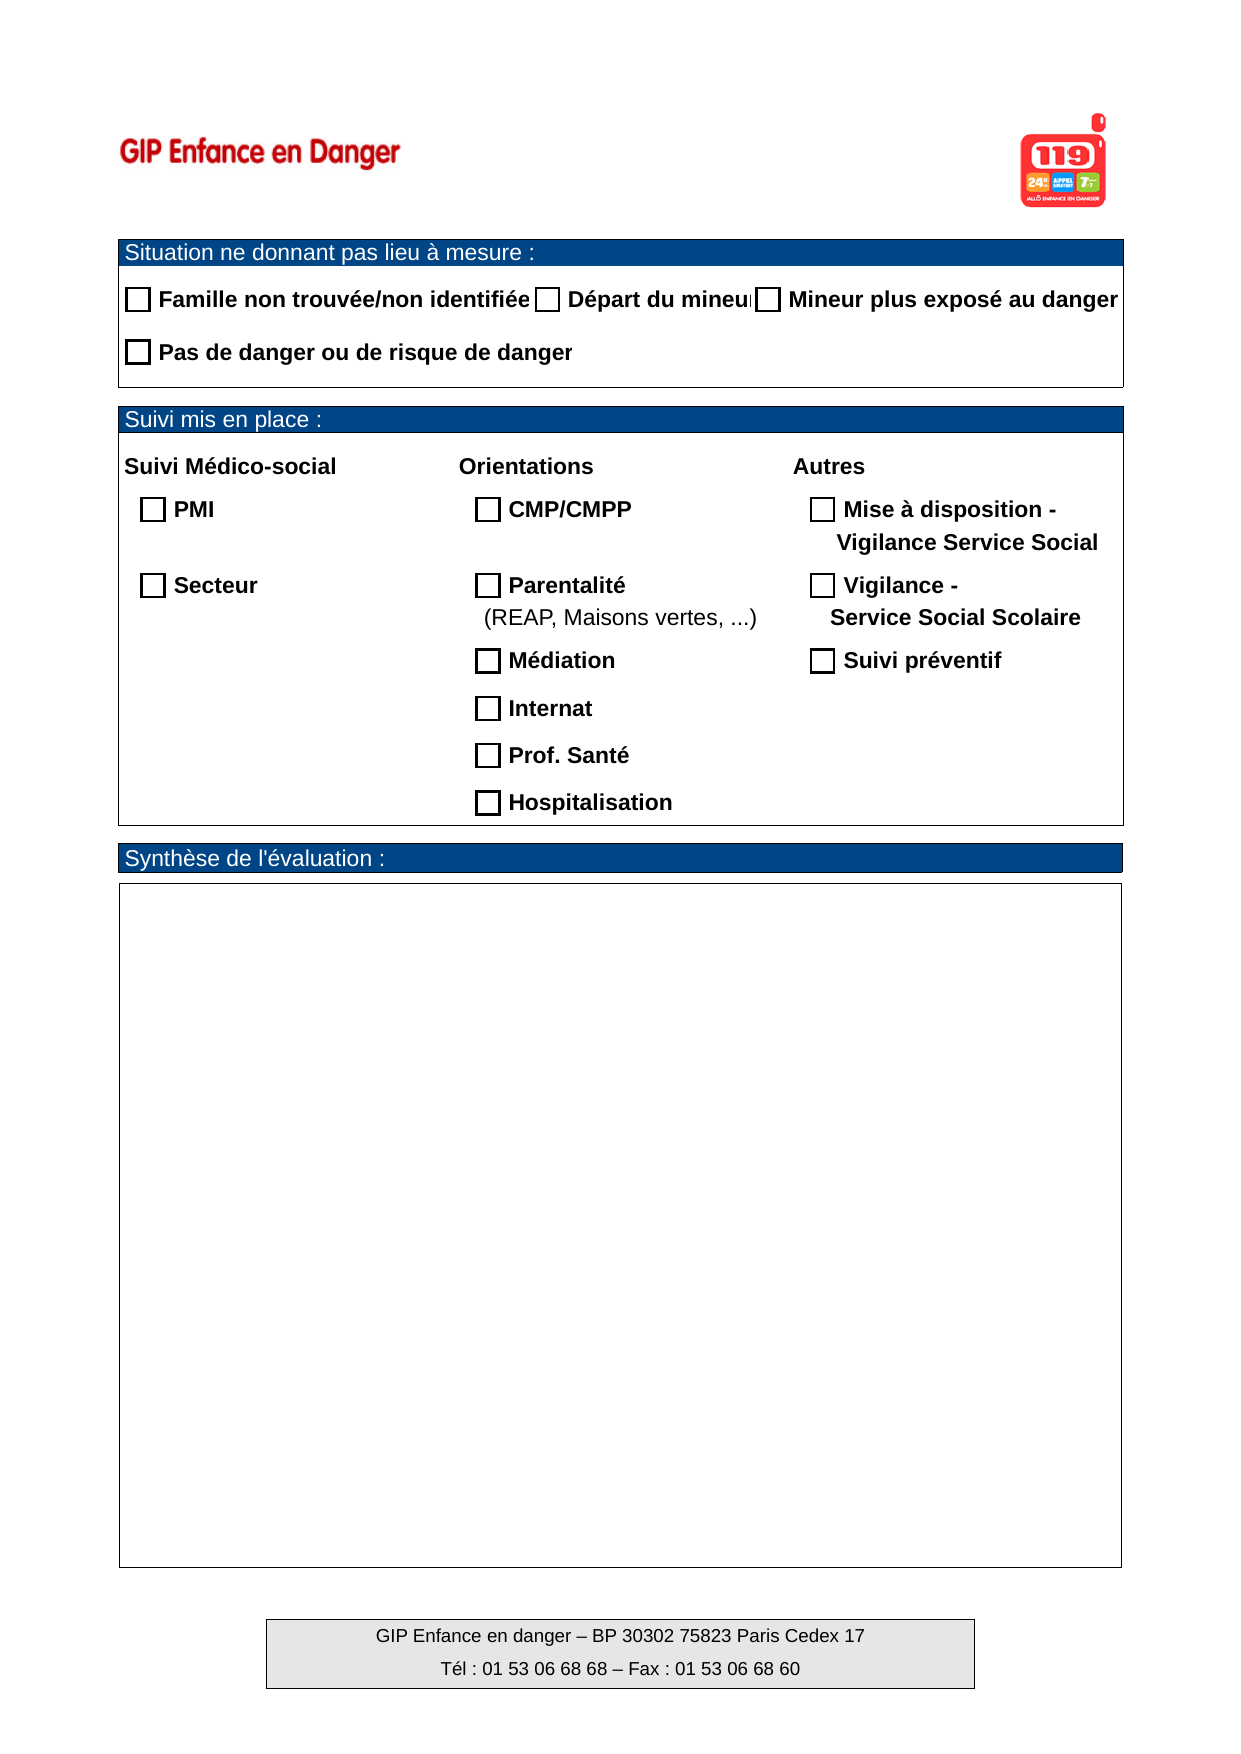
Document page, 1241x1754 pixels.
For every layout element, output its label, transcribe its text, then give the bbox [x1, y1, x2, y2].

table_cell [119, 333, 1123, 387]
table_cell [119, 485, 453, 561]
table_cell [119, 778, 453, 825]
table_cell (REAP, Maisons vertes, ...) [453, 561, 788, 636]
table_cell [788, 778, 1123, 825]
table_cell [788, 684, 1123, 731]
picture [1018, 109, 1109, 208]
table_cell [119, 266, 1123, 281]
table_cell [453, 433, 788, 447]
table_cell [788, 731, 1123, 778]
table_cell [119, 561, 453, 636]
table_cell [788, 636, 1123, 683]
table_cell [453, 684, 788, 731]
table_cell [119, 281, 124, 309]
table_cell [119, 731, 453, 778]
table_cell [453, 636, 788, 683]
table_cell Suivi Médico-social [119, 447, 453, 485]
table_cell Orientations [453, 447, 788, 485]
picture [118, 100, 403, 210]
table_cell [453, 731, 788, 778]
table_cell Vigilance Service Social [788, 485, 1123, 561]
table_cell [119, 684, 453, 731]
table_cell [119, 433, 453, 447]
table_cell Autres [788, 447, 1123, 485]
table_cell [453, 485, 788, 561]
table_cell [119, 309, 1123, 333]
table_cell [1119, 281, 1123, 309]
table_cell [788, 433, 1123, 447]
table_cell [453, 778, 788, 825]
table_cell Service Social Scolaire [788, 561, 1123, 636]
table_cell [119, 636, 453, 683]
